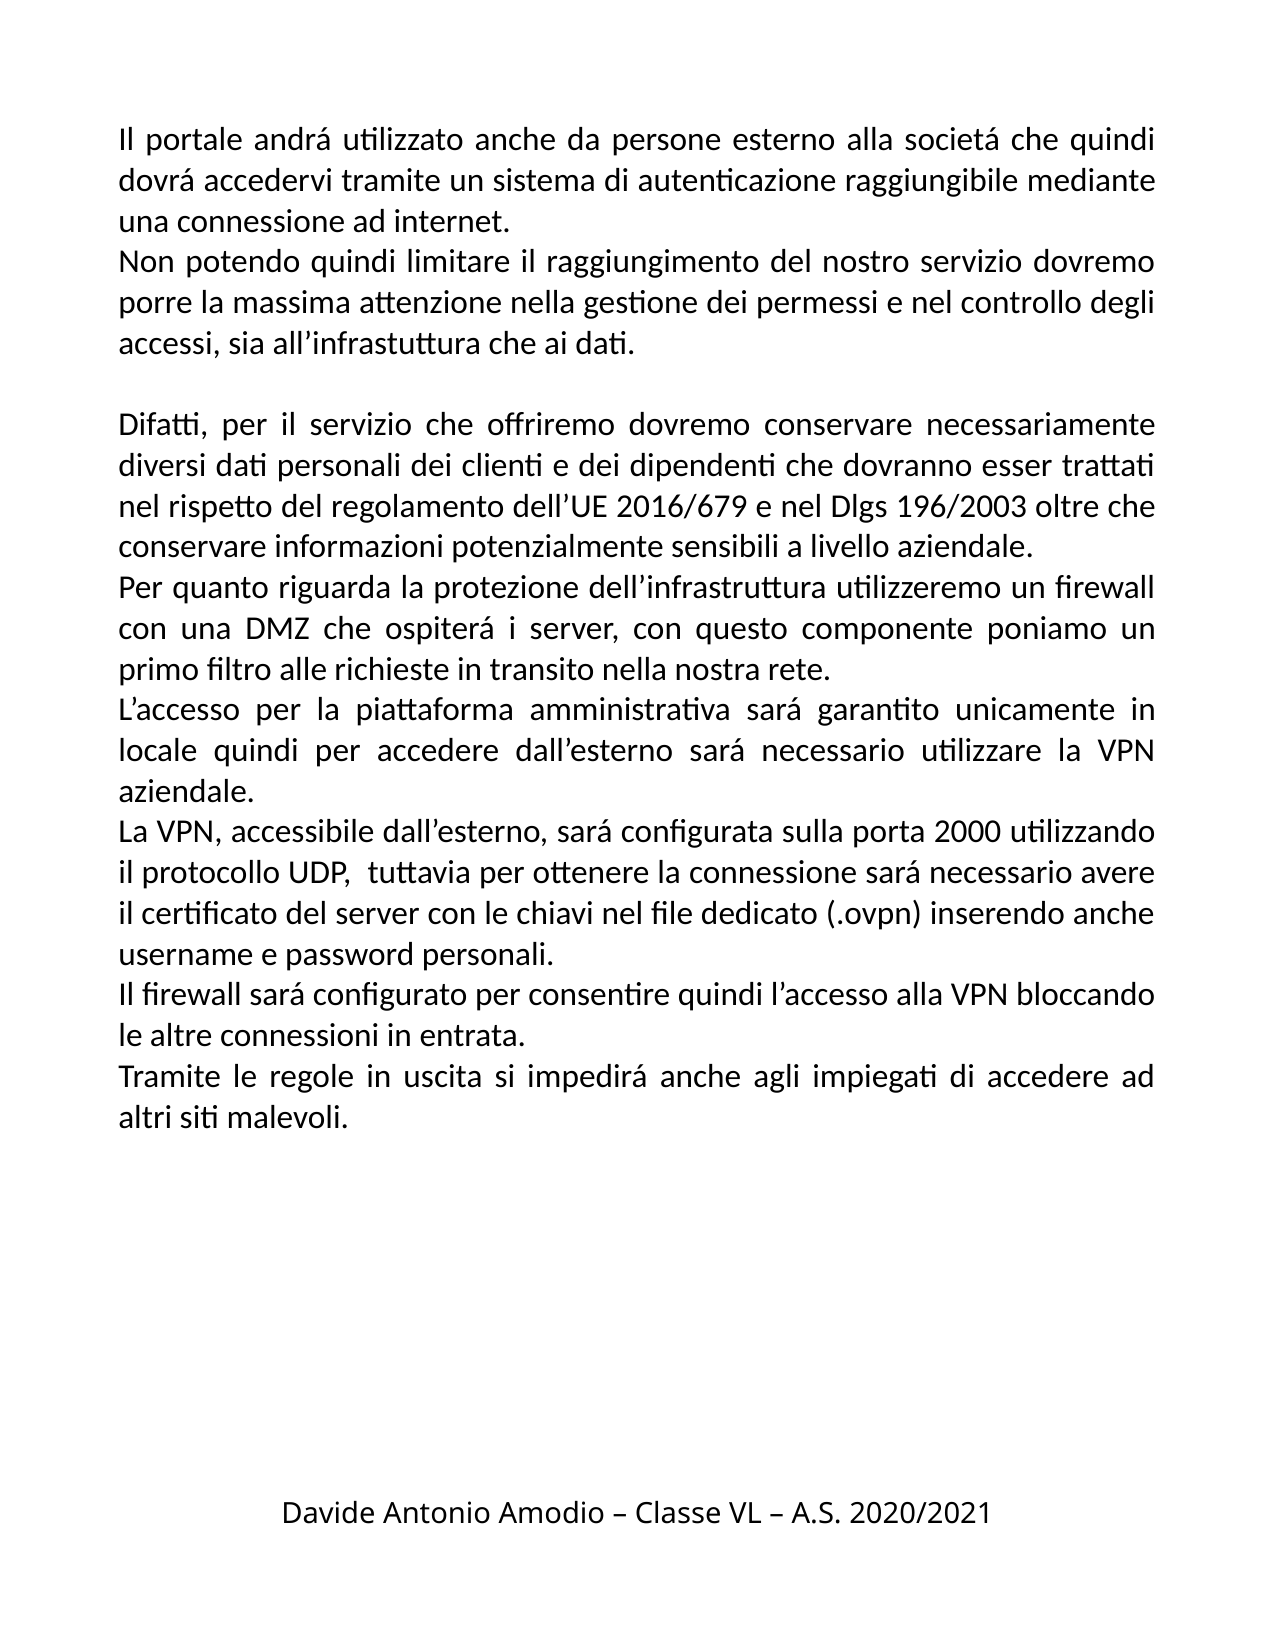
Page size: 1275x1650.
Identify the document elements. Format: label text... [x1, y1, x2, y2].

text Il portale andrá utilizzato anche da persone esterno alla societá che quindi dovrá accedervi tramite un sistema di autenticazione raggiungibile mediante una connessione ad internet. [118, 118, 1157, 240]
text Il firewall sará configurato per consentire quindi l’accesso alla VPN bloccando le altre connessioni in entrata. [118, 973, 1157, 1055]
text La VPN, accessibile dall’esterno, sará configurata sulla porta 2000 utilizzando il protocollo UDP, tuttavia per ottenere la connessione sará necessario avere il certificato del server con le chiavi nel file dedicato (.ovpn) inserendo anche username e password personali. [118, 811, 1157, 973]
text L’accesso per la piattaforma amministrativa sará garantito unicamente in locale quindi per accedere dall’esterno sará necessario utilizzare la VPN aziendale. [118, 688, 1157, 811]
text Non potendo quindi limitare il raggiungimento del nostro servizio dovremo porre la massima attenzione nella gestione dei permessi e nel controllo degli accessi, sia all’infrastuttura che ai dati. [118, 240, 1157, 362]
text Tramite le regole in uscita si impedirá anche agli impiegati di accedere ad altri siti malevoli. [118, 1055, 1157, 1136]
text Per quanto riguarda la protezione dell’infrastruttura utilizzeremo un firewall con una DMZ che ospiterá i server, con questo componente poniamo un primo filtro alle richieste in transito nella nostra rete. [118, 566, 1157, 688]
text Difatti, per il servizio che offriremo dovremo conservare necessariamente diversi dati personali dei clienti e dei dipendenti che dovranno esser trattati nel rispetto del regolamento dell’UE 2016/679 e nel Dlgs 196/2003 oltre che conservare informazioni potenzialmente sensibili a livello aziendale. [118, 403, 1157, 566]
